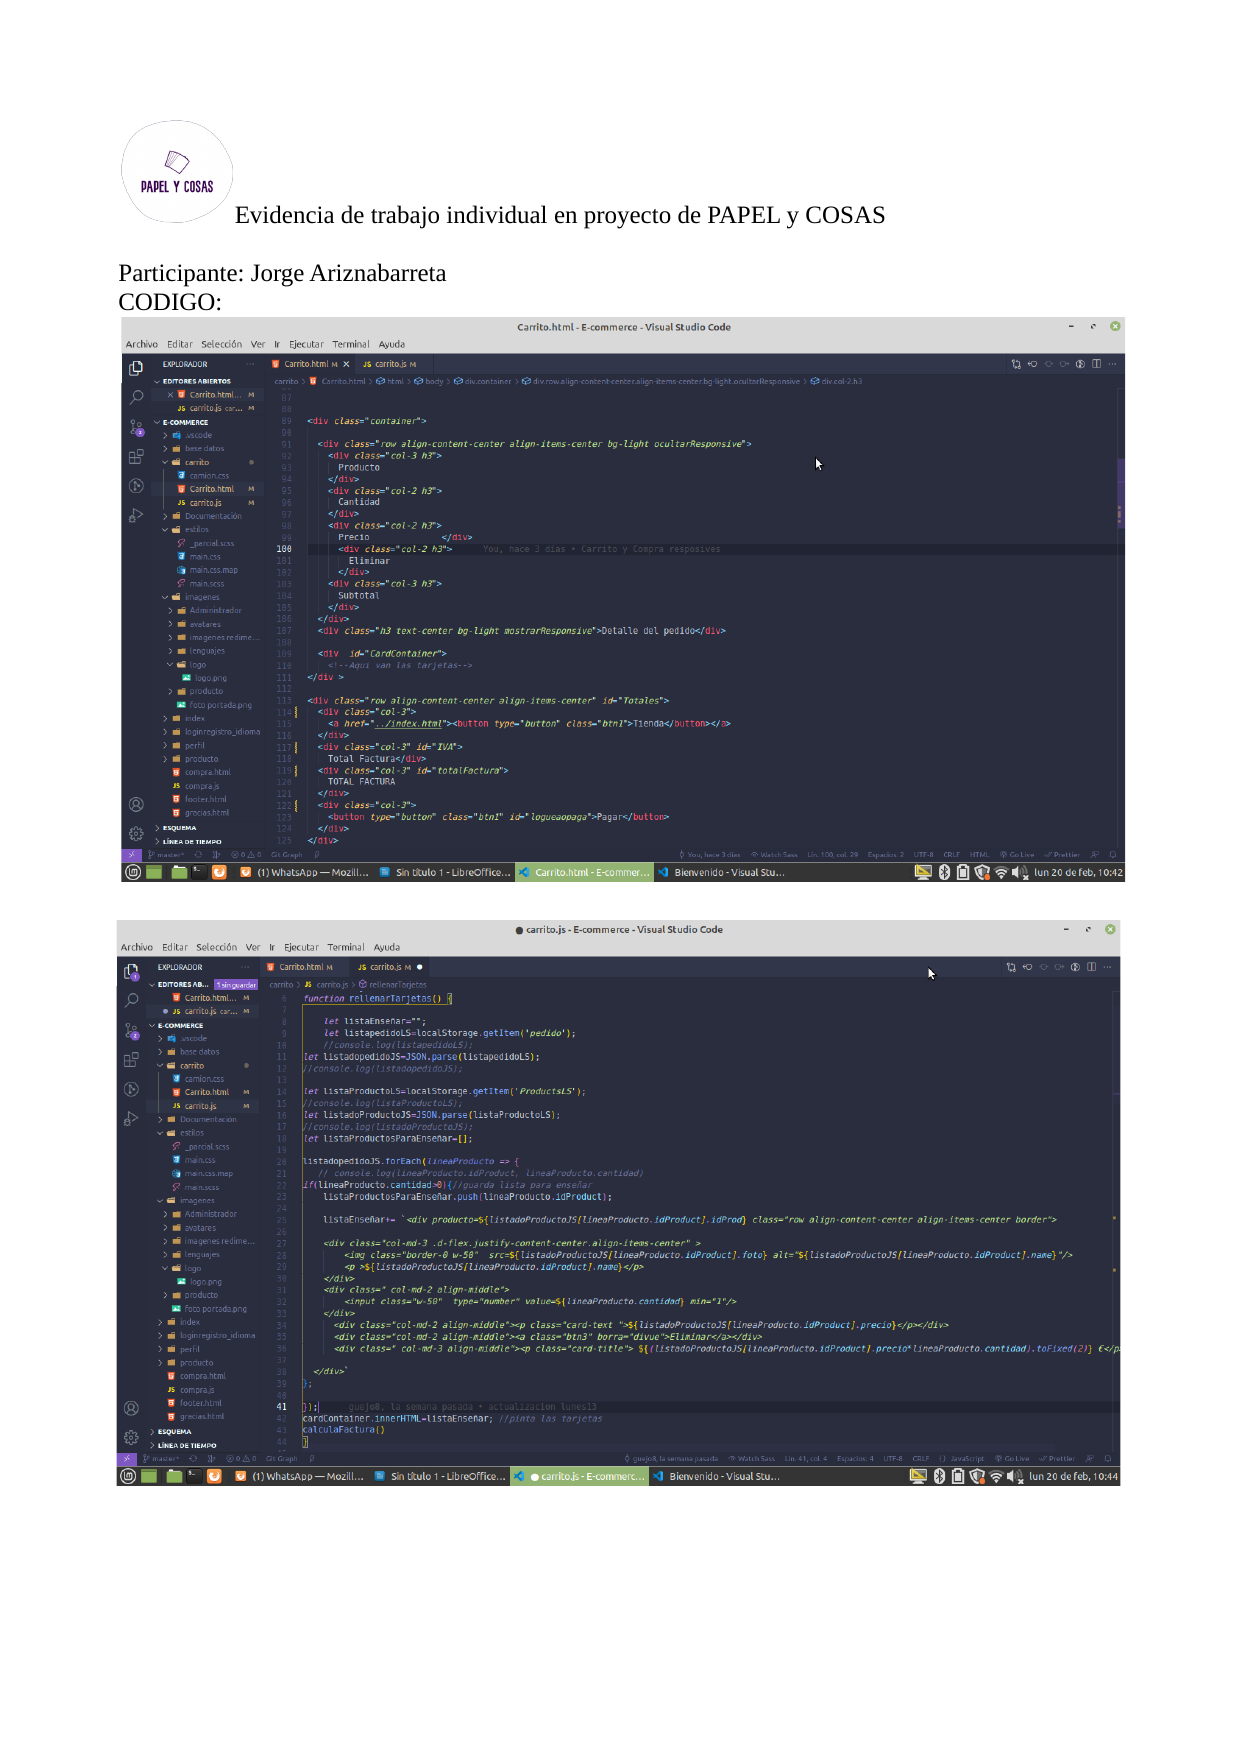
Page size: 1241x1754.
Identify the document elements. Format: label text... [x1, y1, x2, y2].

picture [121, 317, 1126, 882]
text CODIGO: [118, 287, 1122, 316]
text Participante: Jorge Ariznabarreta [118, 258, 1122, 287]
picture [116, 920, 1121, 1486]
picture [118, 118, 235, 224]
